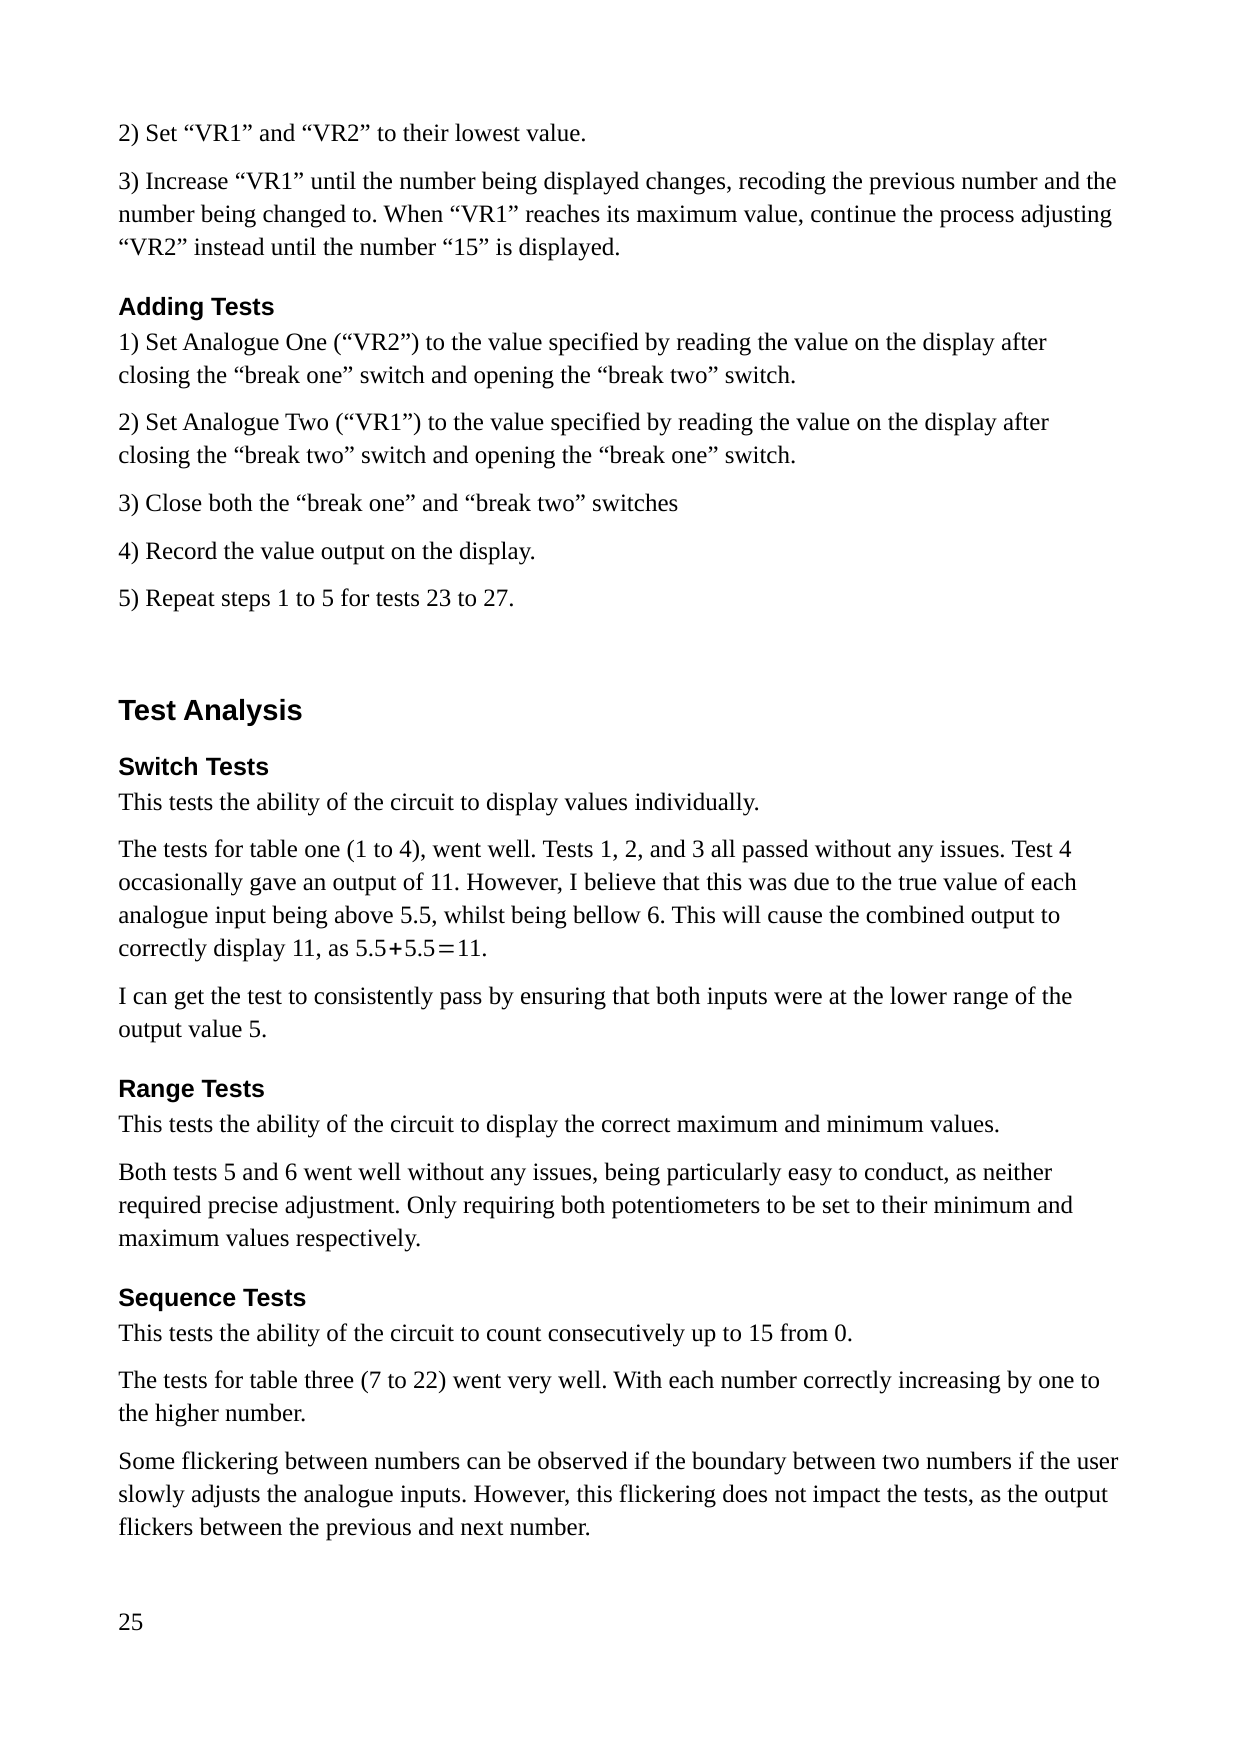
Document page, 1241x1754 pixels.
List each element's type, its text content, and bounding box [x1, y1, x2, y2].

subtitle Adding Tests [118, 292, 1122, 321]
text 2) Set “VR1” and “VR2” to their lowest value. [118, 118, 1122, 147]
subtitle Range Tests [118, 1074, 1122, 1103]
text 2) Set Analogue Two (“VR1”) to the value specified by reading the value on the display after closing the “break two” switch and opening the “break one” switch. [118, 407, 1122, 469]
text The tests for table three (7 to 22) went very well. With each number correctly increasing by one to the higher number. [118, 1365, 1122, 1427]
text 5) Repeat steps 1 to 5 for tests 23 to 27. [118, 583, 1122, 612]
subtitle Test Analysis [118, 693, 1122, 727]
text Both tests 5 and 6 went well without any issues, being particularly easy to conduct, as neither required precise adjustment. Only requiring both potentiometers to be set to their minimum and maximum values respectively. [118, 1157, 1122, 1251]
text This tests the ability of the circuit to count consecutively up to 15 from 0. [118, 1318, 1122, 1347]
text 3) Increase “VR1” until the number being displayed changes, recoding the previous number and the number being changed to. When “VR1” reaches its maximum value, continue the process adjusting “VR2” instead until the number “15” is displayed. [118, 166, 1122, 261]
subtitle Switch Tests [118, 752, 1122, 780]
text I can get the test to consistently pass by ensuring that both inputs were at the lower range of the output value 5. [118, 981, 1122, 1043]
text This tests the ability of the circuit to display values individually. [118, 787, 1122, 815]
text The tests for table one (1 to 4), went well. Tests 1, 2, and 3 all passed without any issues. Test 4 occasionally gave an output of 11. However, I believe that this was due to the true value of each analogue input being above 5.5, whilst being bellow 6. This will cause the combined output to correctly display 11, as . [118, 834, 1122, 962]
text 3) Close both the “break one” and “break two” switches [118, 488, 1122, 517]
text 1) Set Analogue One (“VR2”) to the value specified by reading the value on the display after closing the “break one” switch and opening the “break two” switch. [118, 327, 1122, 389]
text 4) Record the value output on the display. [118, 536, 1122, 564]
subtitle Sequence Tests [118, 1283, 1122, 1312]
text Some flickering between numbers can be observed if the boundary between two numbers if the user slowly adjusts the analogue inputs. However, this flickering does not impact the tests, as the output flickers between the previous and next number. [118, 1446, 1122, 1541]
text This tests the ability of the circuit to display the correct maximum and minimum values. [118, 1109, 1122, 1138]
